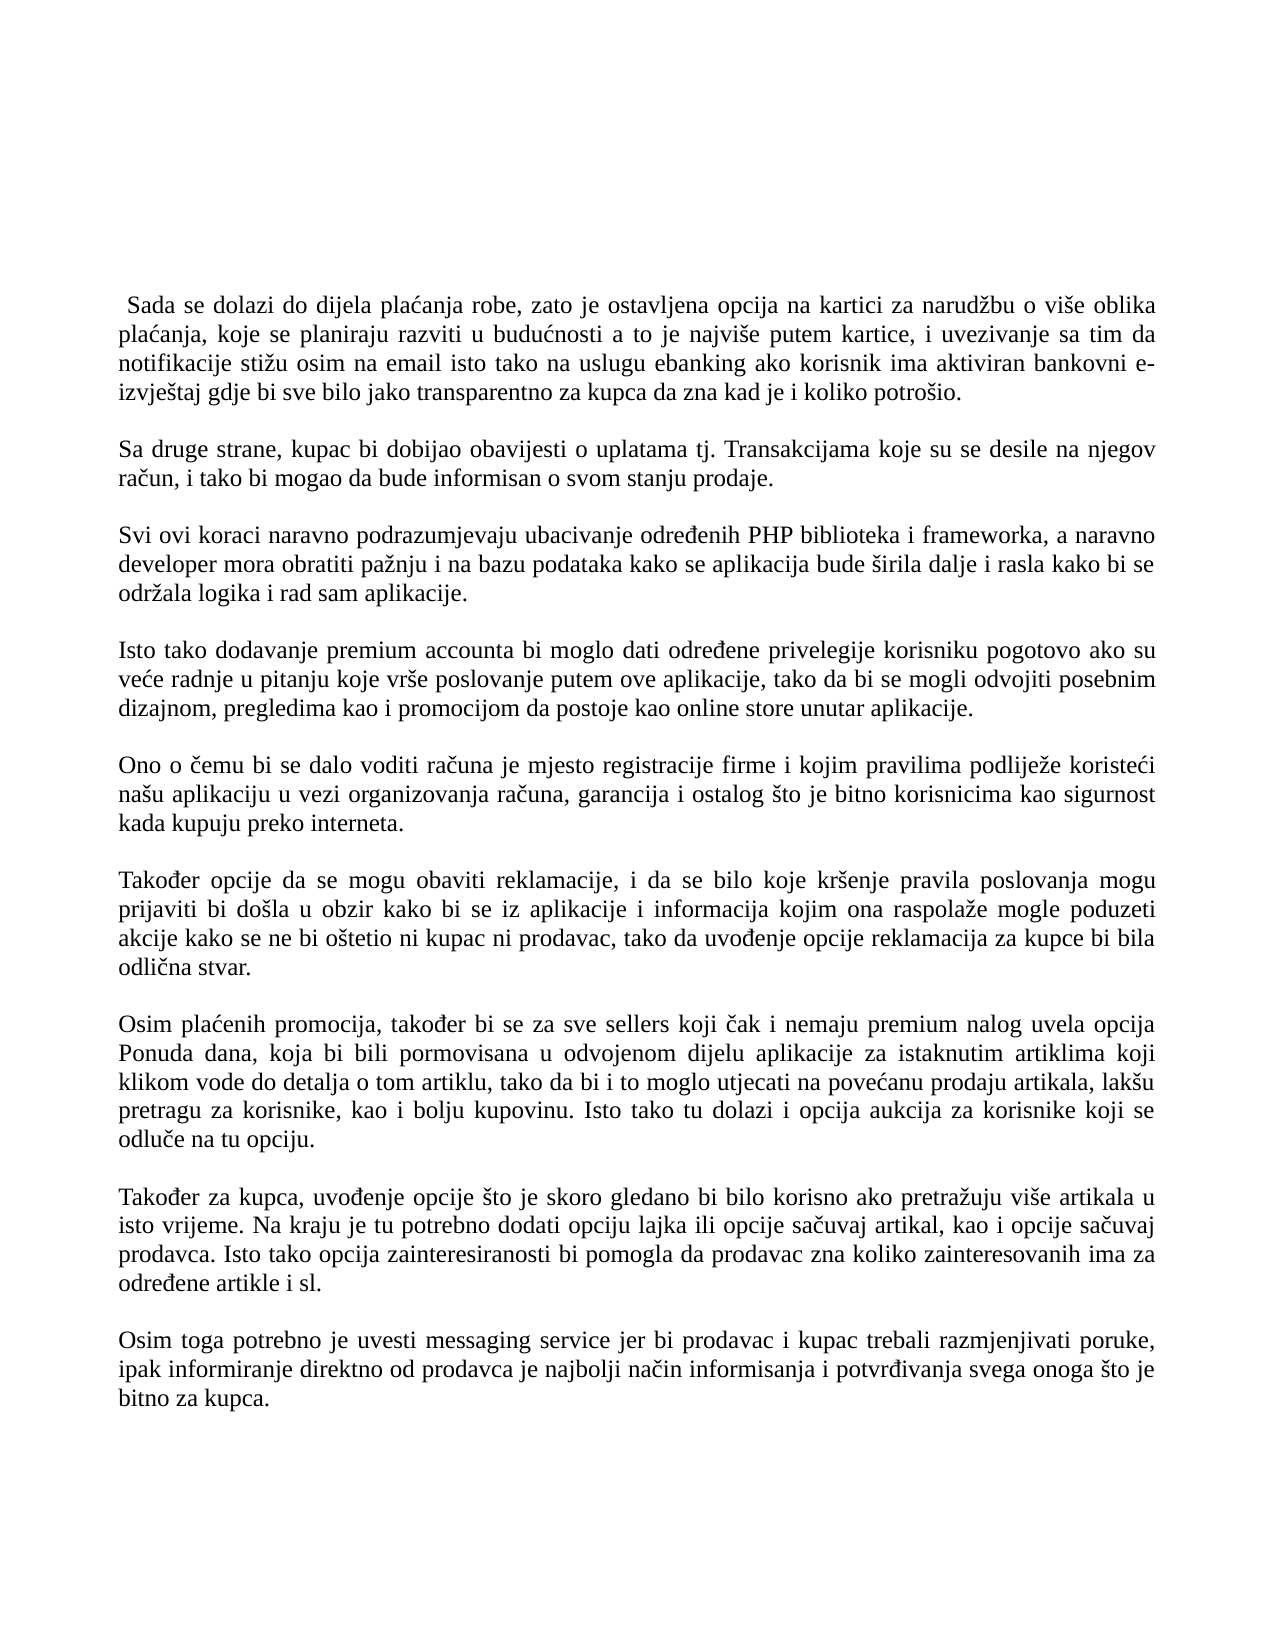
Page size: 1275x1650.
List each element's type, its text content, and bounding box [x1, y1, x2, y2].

text Osim toga potrebno je uvesti messaging service jer bi prodavac i kupac trebali razmjenjivati poruke, ipak informiranje direktno od prodavca je najbolji način informisanja i potvrđivanja svega onoga što je bitno za kupca. [118, 1326, 1157, 1412]
text Svi ovi koraci naravno podrazumjevaju ubacivanje određenih PHP biblioteka i frameworka, a naravno developer mora obratiti pažnju i na bazu podataka kako se aplikacija bude širila dalje i rasla kako bi se održala logika i rad sam aplikacije. [118, 521, 1157, 607]
text Sada se dolazi do dijela plaćanja robe, zato je ostavljena opcija na kartici za narudžbu o više oblika plaćanja, koje se planiraju razviti u budućnosti a to je najviše putem kartice, i uvezivanje sa tim da notifikacije stižu osim na email isto tako na uslugu ebanking ako korisnik ima aktiviran bankovni e-izvještaj gdje bi sve bilo jako transparentno za kupca da zna kad je i koliko potrošio. [118, 291, 1157, 406]
text Ono o čemu bi se dalo voditi računa je mjesto registracije firme i kojim pravilima podliježe koristeći našu aplikaciju u vezi organizovanja računa, garancija i ostalog što je bitno korisnicima kao sigurnost kada kupuju preko interneta. [118, 751, 1157, 837]
text Isto tako dodavanje premium accounta bi moglo dati određene privelegije korisniku pogotovo ako su veće radnje u pitanju koje vrše poslovanje putem ove aplikacije, tako da bi se mogli odvojiti posebnim dizajnom, pregledima kao i promocijom da postoje kao online store unutar aplikacije. [118, 636, 1157, 722]
text Također opcije da se mogu obaviti reklamacije, i da se bilo koje kršenje pravila poslovanja mogu prijaviti bi došla u obzir kako bi se iz aplikacije i informacija kojim ona raspolaže mogle poduzeti akcije kako se ne bi oštetio ni kupac ni prodavac, tako da uvođenje opcije reklamacija za kupce bi bila odlična stvar. [118, 866, 1157, 981]
text Osim plaćenih promocija, također bi se za sve sellers koji čak i nemaju premium nalog uvela opcija Ponuda dana, koja bi bili pormovisana u odvojenom dijelu aplikacije za istaknutim artiklima koji klikom vode do detalja o tom artiklu, tako da bi i to moglo utjecati na povećanu prodaju artikala, lakšu pretragu za korisnike, kao i bolju kupovinu. Isto tako tu dolazi i opcija aukcija za korisnike koji se odluče na tu opciju. [118, 1009, 1157, 1153]
text Također za kupca, uvođenje opcije što je skoro gledano bi bilo korisno ako pretražuju više artikala u isto vrijeme. Na kraju je tu potrebno dodati opciju lajka ili opcije sačuvaj artikal, kao i opcije sačuvaj prodavca. Isto tako opcija zainteresiranosti bi pomogla da prodavac zna koliko zainteresovanih ima za određene artikle i sl. [118, 1182, 1157, 1297]
text Sa druge strane, kupac bi dobijao obavijesti o uplatama tj. Transakcijama koje su se desile na njegov račun, i tako bi mogao da bude informisan o svom stanju prodaje. [118, 434, 1157, 492]
